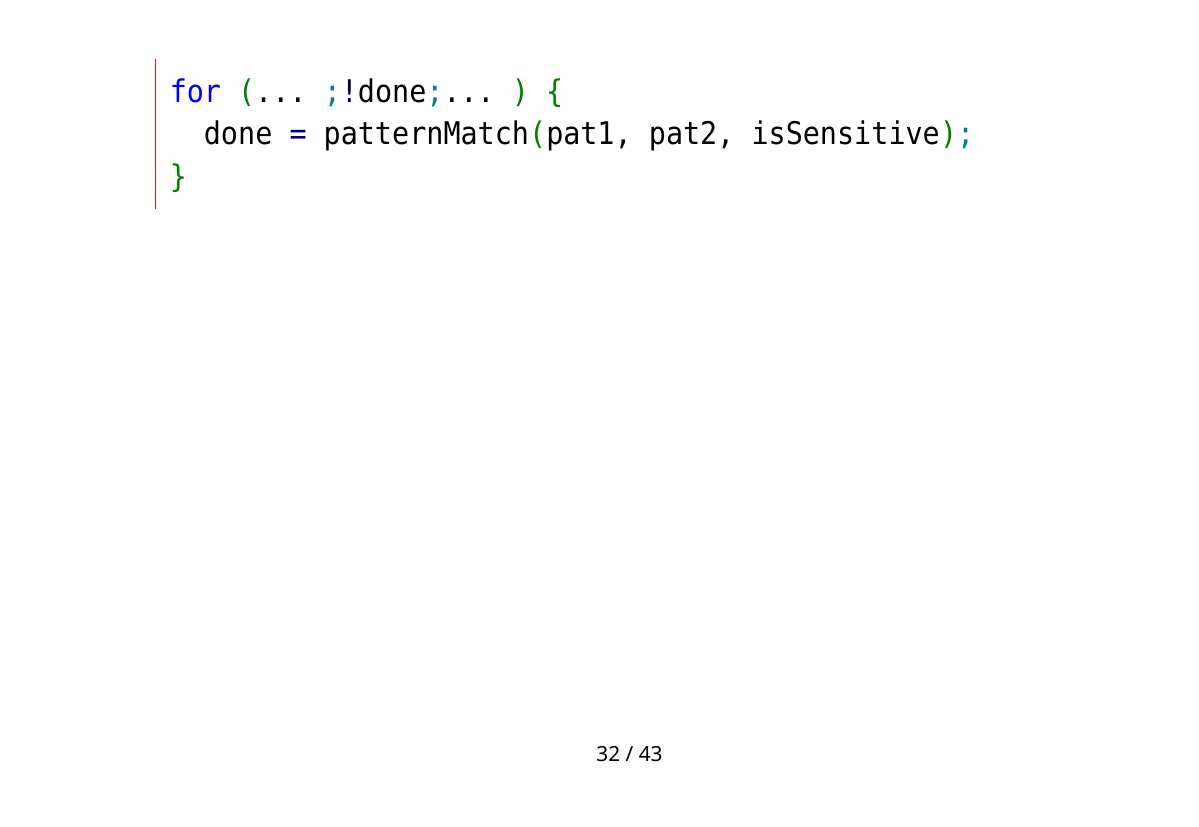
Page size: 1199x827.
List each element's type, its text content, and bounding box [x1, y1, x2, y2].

text for (... ;!done;... ) { [154, 58, 1140, 101]
text done = patternMatch(pat1, pat2, isSensitive); [156, 101, 1140, 143]
text } [156, 143, 1140, 209]
